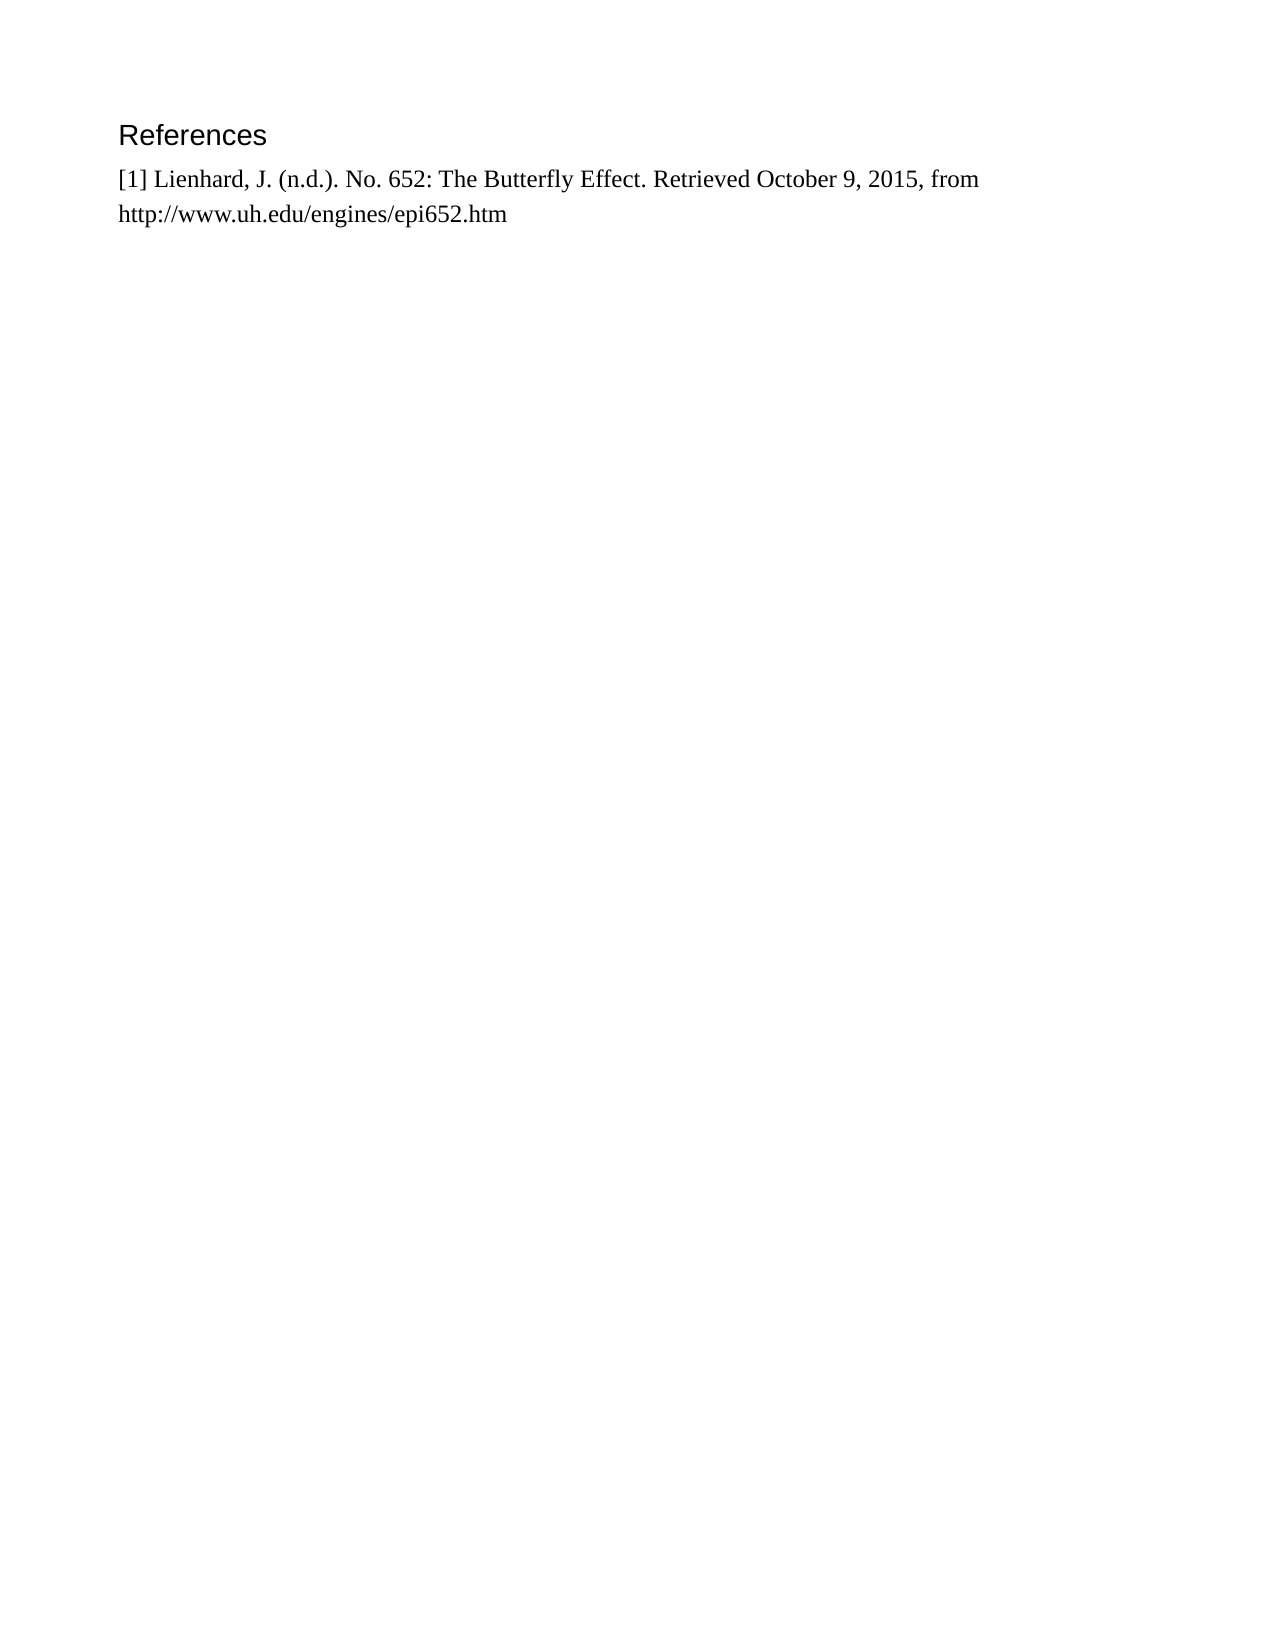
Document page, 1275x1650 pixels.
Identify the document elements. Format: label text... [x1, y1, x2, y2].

text [1] Lienhard, J. (n.d.). No. 652: The Butterfly Effect. Retrieved October 9, 2015, from http://www.uh.edu/engines/epi652.htm [118, 164, 1157, 227]
subtitle References [118, 118, 1157, 152]
